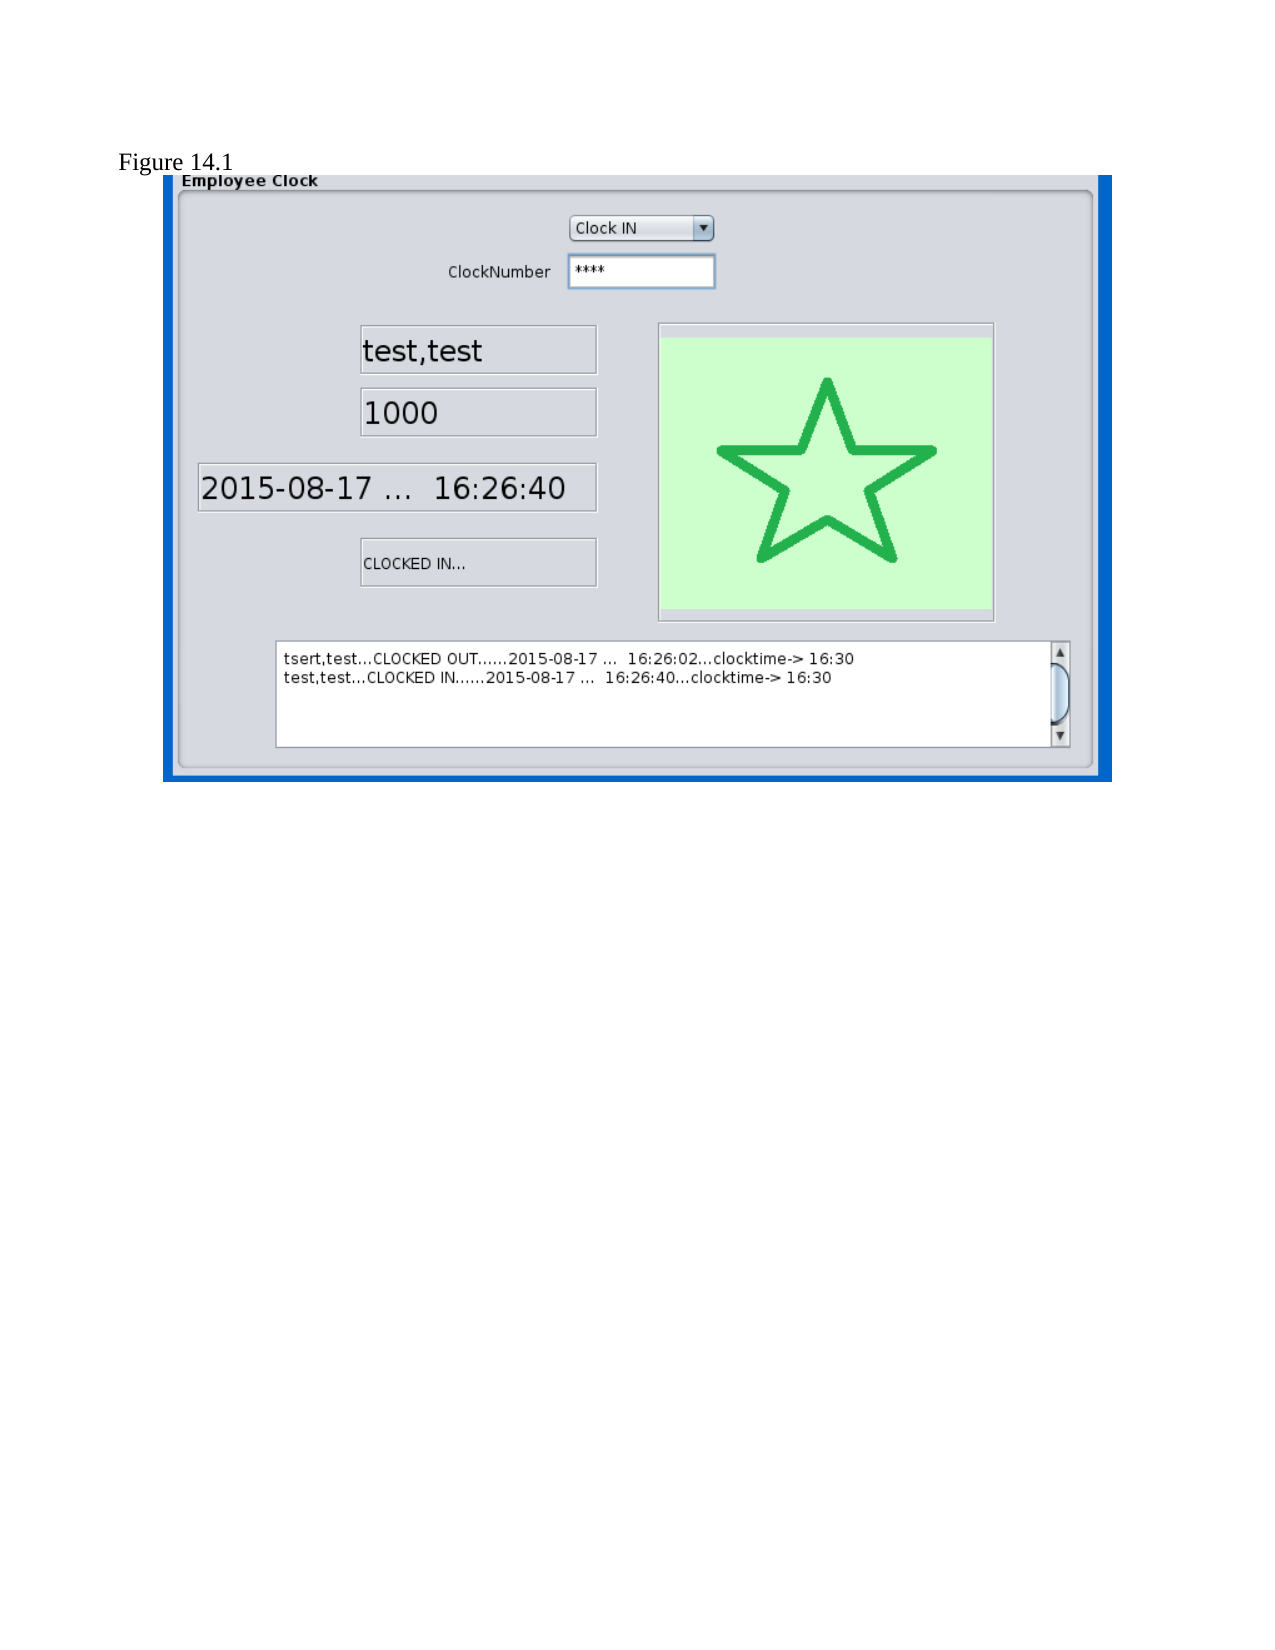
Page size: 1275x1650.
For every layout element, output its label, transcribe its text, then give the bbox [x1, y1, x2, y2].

picture [163, 175, 1112, 782]
text Figure 14.1 [118, 147, 1157, 176]
